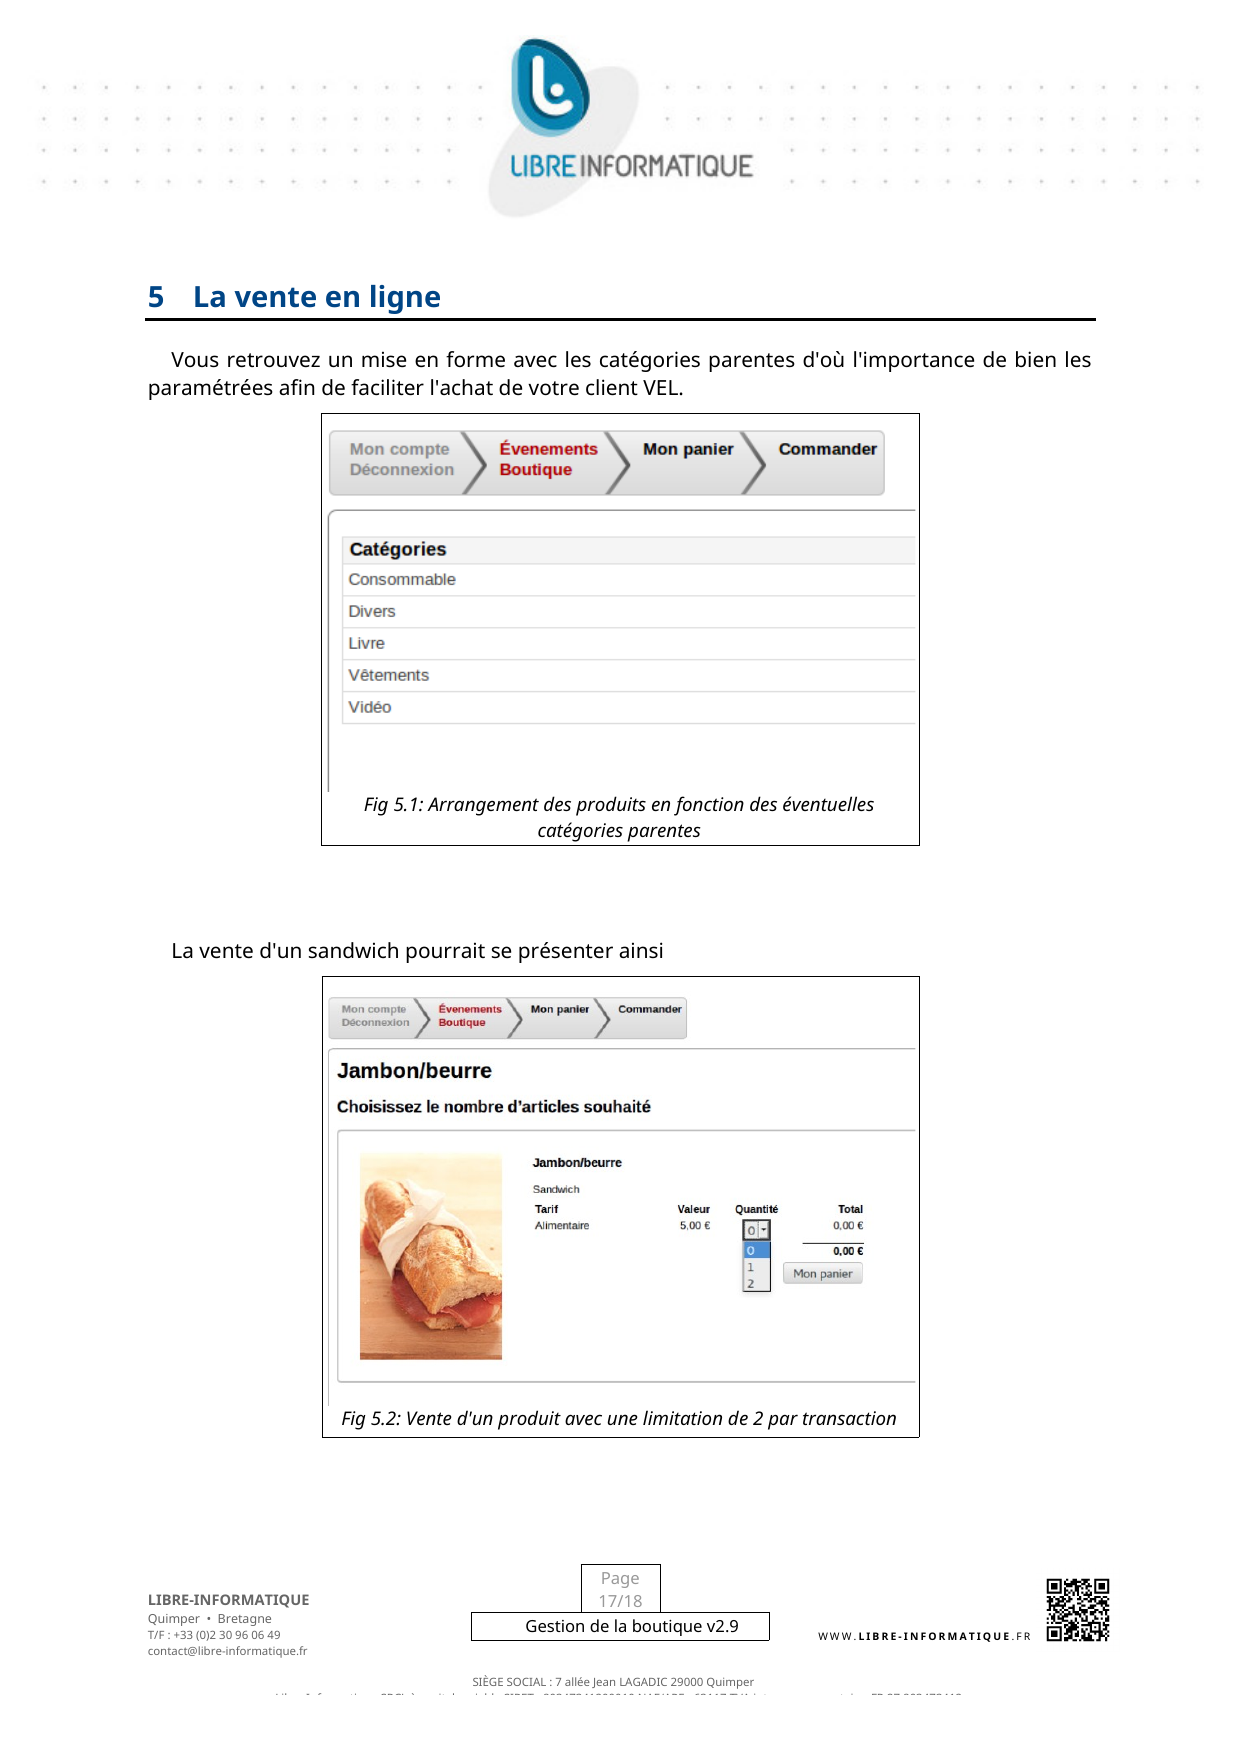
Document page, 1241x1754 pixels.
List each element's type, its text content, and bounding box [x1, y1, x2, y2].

picture [27, 35, 1213, 220]
subtitle La vente en ligne [145, 273, 1096, 318]
picture [1036, 1568, 1120, 1652]
picture [325, 428, 916, 792]
text Vous retrouvez un mise en forme avec les catégories parentes d'où l'importance de bien les paramétrées afin de faciliter l'achat de votre client VEL. [148, 345, 1093, 402]
text La vente d'un sandwich pourrait se présenter ainsi [148, 936, 1093, 964]
picture [325, 991, 916, 1406]
text Fig 5.2: Vente d'un produit avec une limitation de 2 par transaction [324, 992, 916, 1431]
text Fig 5.1: Arrangement des produits en fonction des éventuelles catégories parentes [324, 429, 916, 842]
